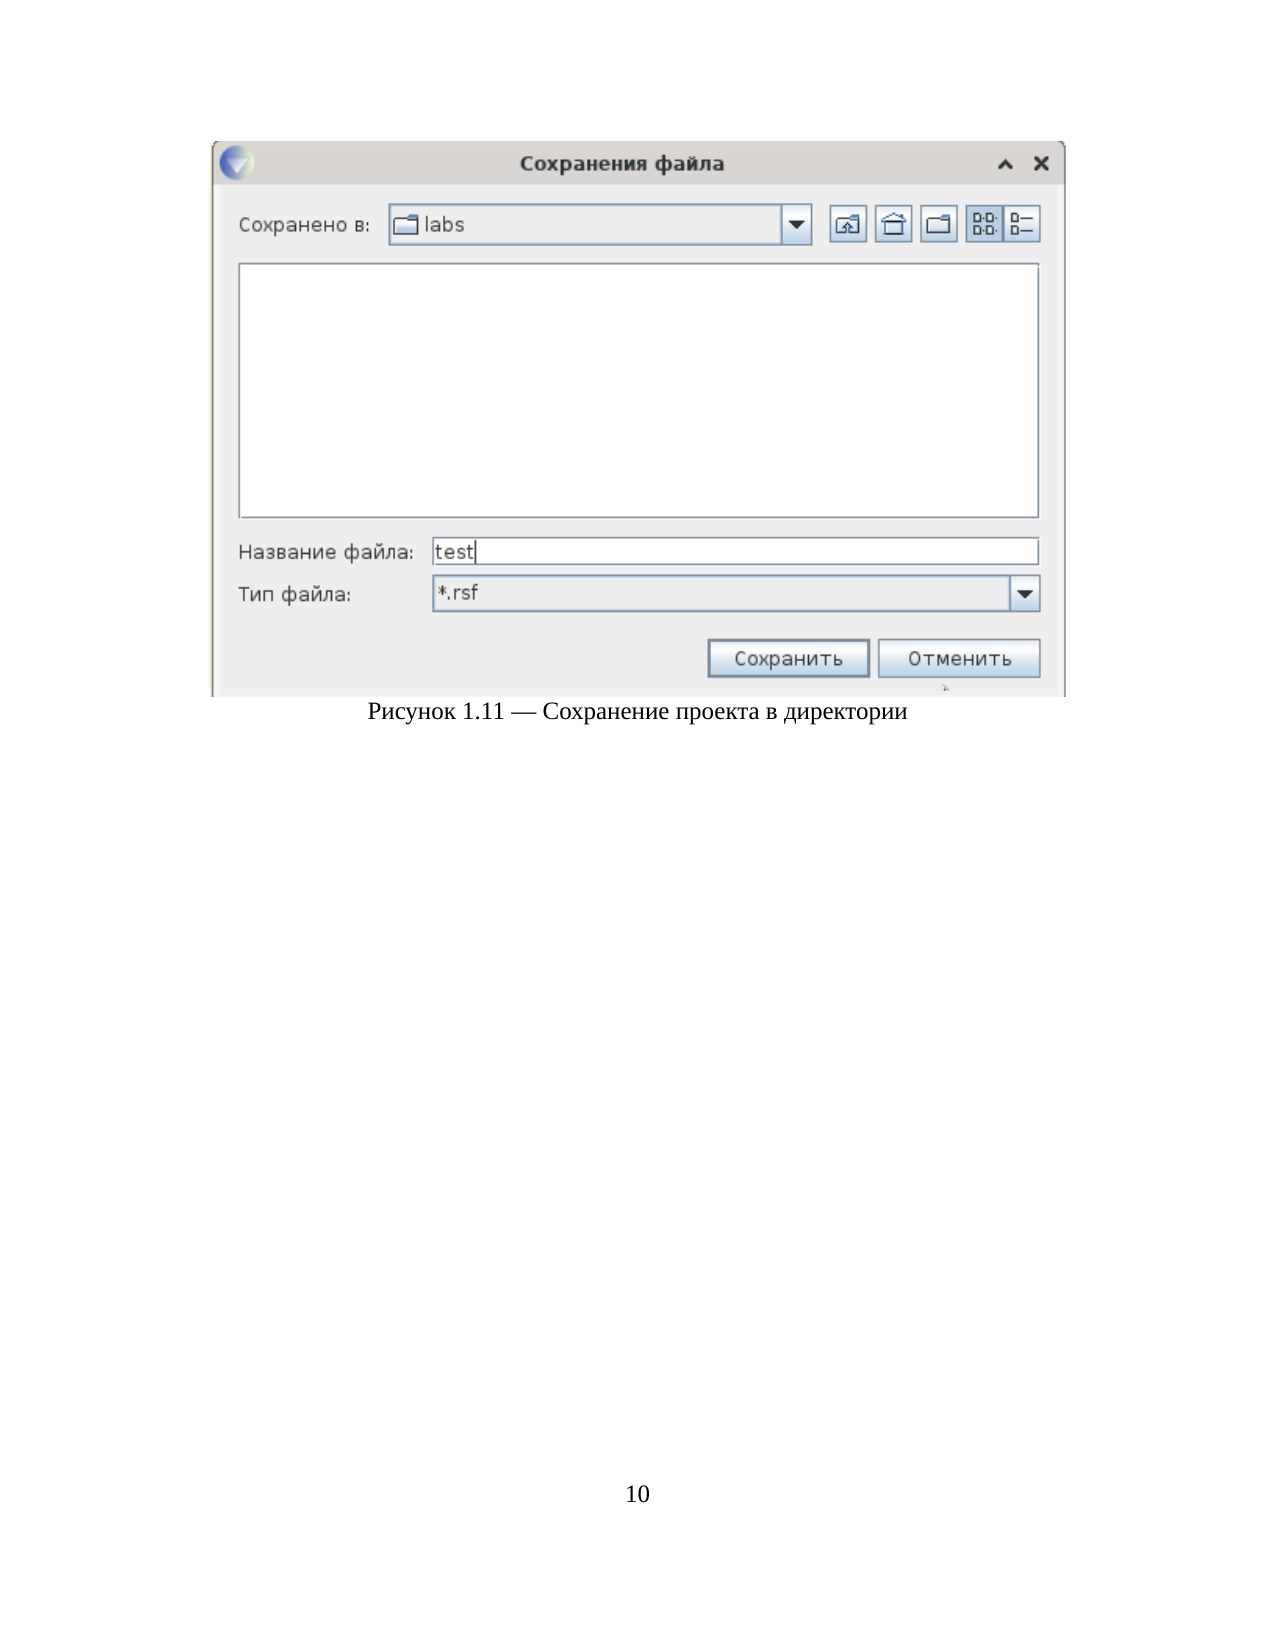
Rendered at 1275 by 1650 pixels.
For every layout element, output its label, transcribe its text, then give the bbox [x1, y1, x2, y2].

picture [209, 141, 1066, 697]
text Рисунок 1.11 — Сохранение проекта в директории [118, 142, 1157, 725]
